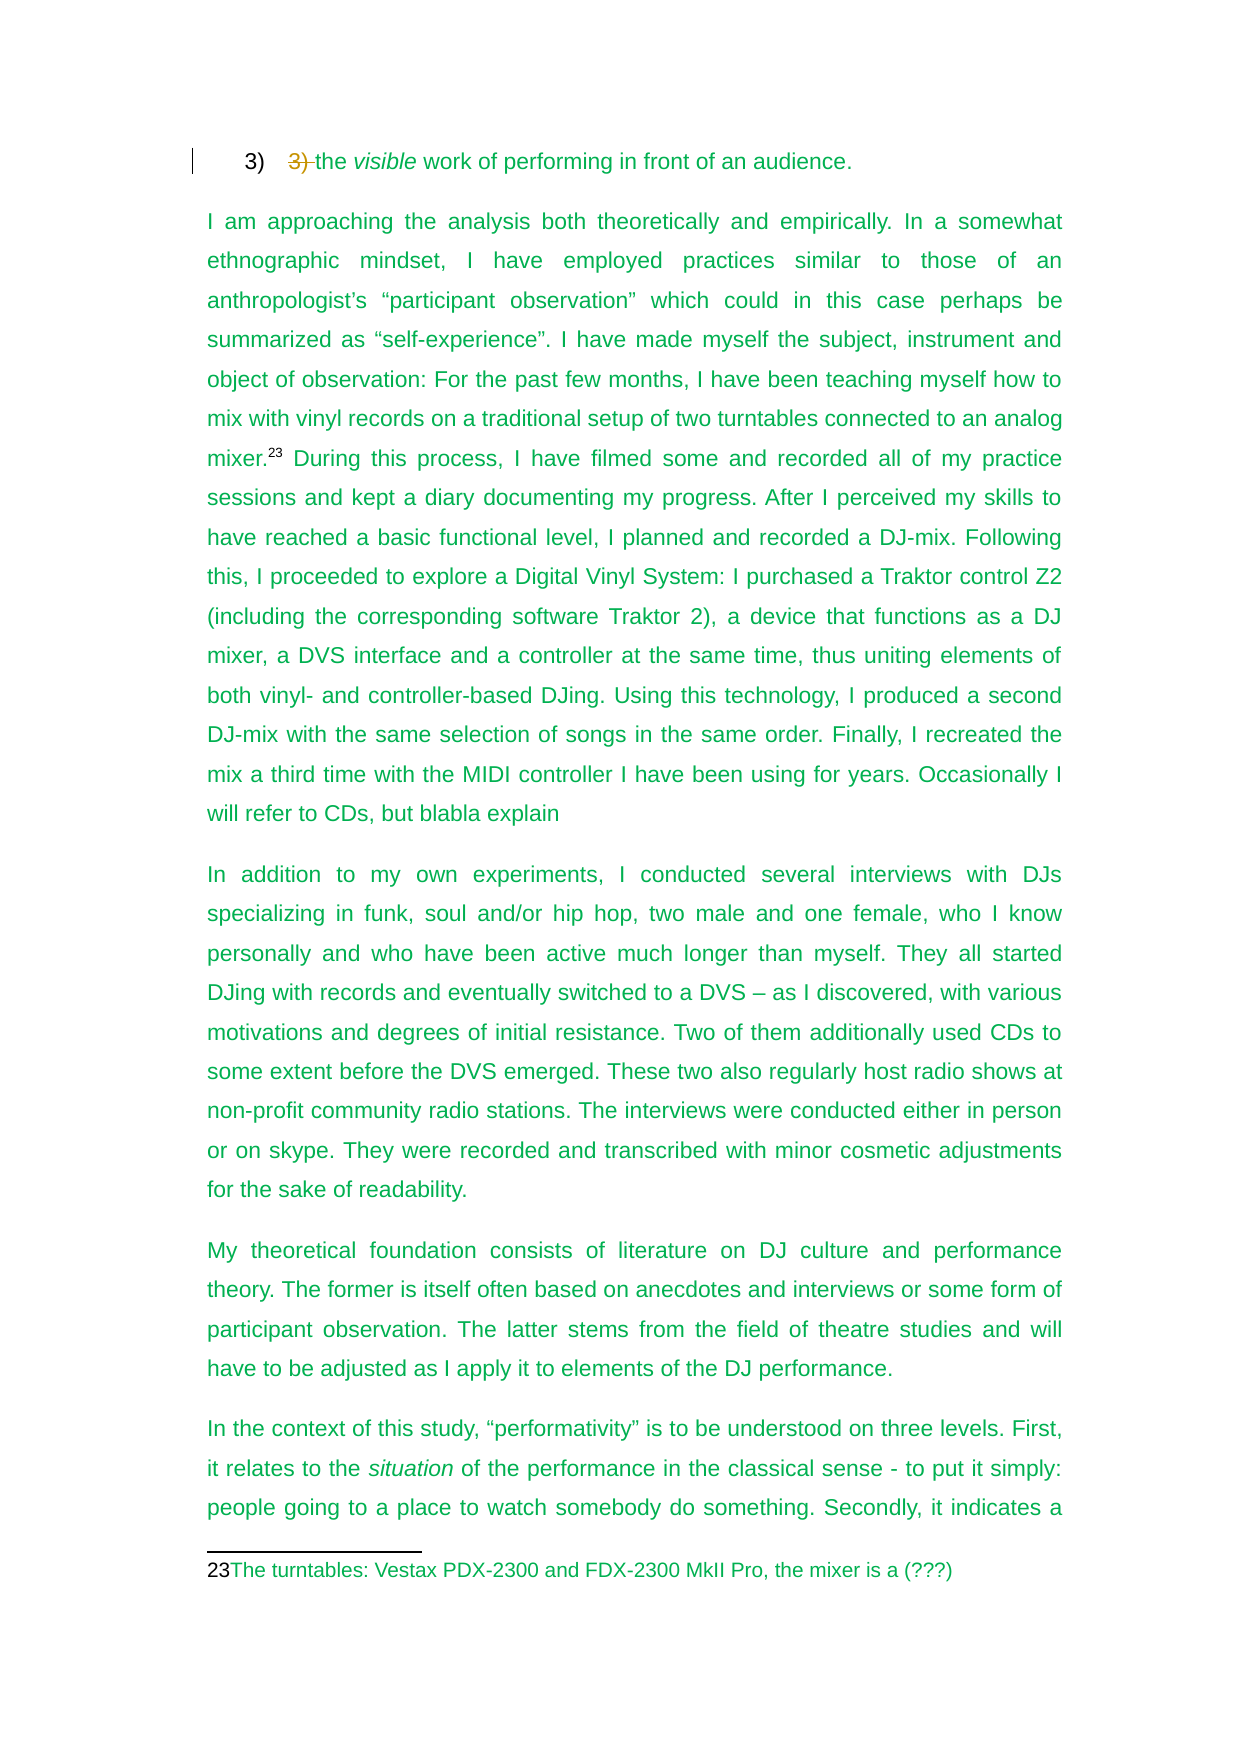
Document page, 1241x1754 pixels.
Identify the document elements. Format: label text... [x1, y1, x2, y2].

text I am approaching the analysis both theoretically and empirically. In a somewhat ethnographic mindset, I have employed practices similar to those of an anthropologist’s “participant observation” which could in this case perhaps be summarized as “self-experience”. I have made myself the subject, instrument and object of observation: For the past few months, I have been teaching myself how to mix with vinyl records on a traditional setup of two turntables connected to an analog mixer. During this process, I have filmed some and recorded all of my practice sessions and kept a diary documenting my progress. After I perceived my skills to have reached a basic functional level, I planned and recorded a DJ-mix. Following this, I proceeded to explore a Digital Vinyl System: I purchased a Traktor control Z2 (including the corresponding software Traktor 2), a device that functions as a DJ mixer, a DVS interface and a controller at the same time, thus uniting elements of both vinyl- and controller-based DJing. Using this technology, I produced a second DJ-mix with the same selection of songs in the same order. Finally, I recreated the mix a third time with the MIDI controller I have been using for years. Occasionally I will refer to CDs, but blabla explain [207, 208, 1063, 827]
text In the context of this study, “performativity” is to be understood on three levels. First, it relates to the situation of the performance in the classical sense - to put it simply: people going to a place to watch somebody do something. Secondly, it indicates a [207, 1415, 1063, 1521]
text In addition to my own experiments, I conducted several interviews with DJs specializing in funk, soul and/or hip hop, two male and one female, who I know personally and who have been active much longer than myself. They all started DJing with records and eventually switched to a DVS – as I discovered, with various motivations and degrees of initial resistance. Two of them additionally used CDs to some extent before the DVS emerged. These two also regularly host radio shows at non-profit community radio stations. The interviews were conducted either in person or on skype. They were recorded and transcribed with minor cosmetic adjustments for the sake of readability. [207, 861, 1063, 1203]
list the visible work of performing in front of an audience. [244, 148, 1063, 174]
text The turntables: Vestax PDX-2300 and FDX-2300 MkII Pro, the mixer is a (???) [207, 1558, 1063, 1582]
text My theoretical foundation consists of literature on DJ culture and performance theory. The former is itself often based on anecdotes and interviews or some form of participant observation. The latter stems from the field of theatre studies and will have to be adjusted as I apply it to elements of the DJ performance. [207, 1237, 1063, 1381]
